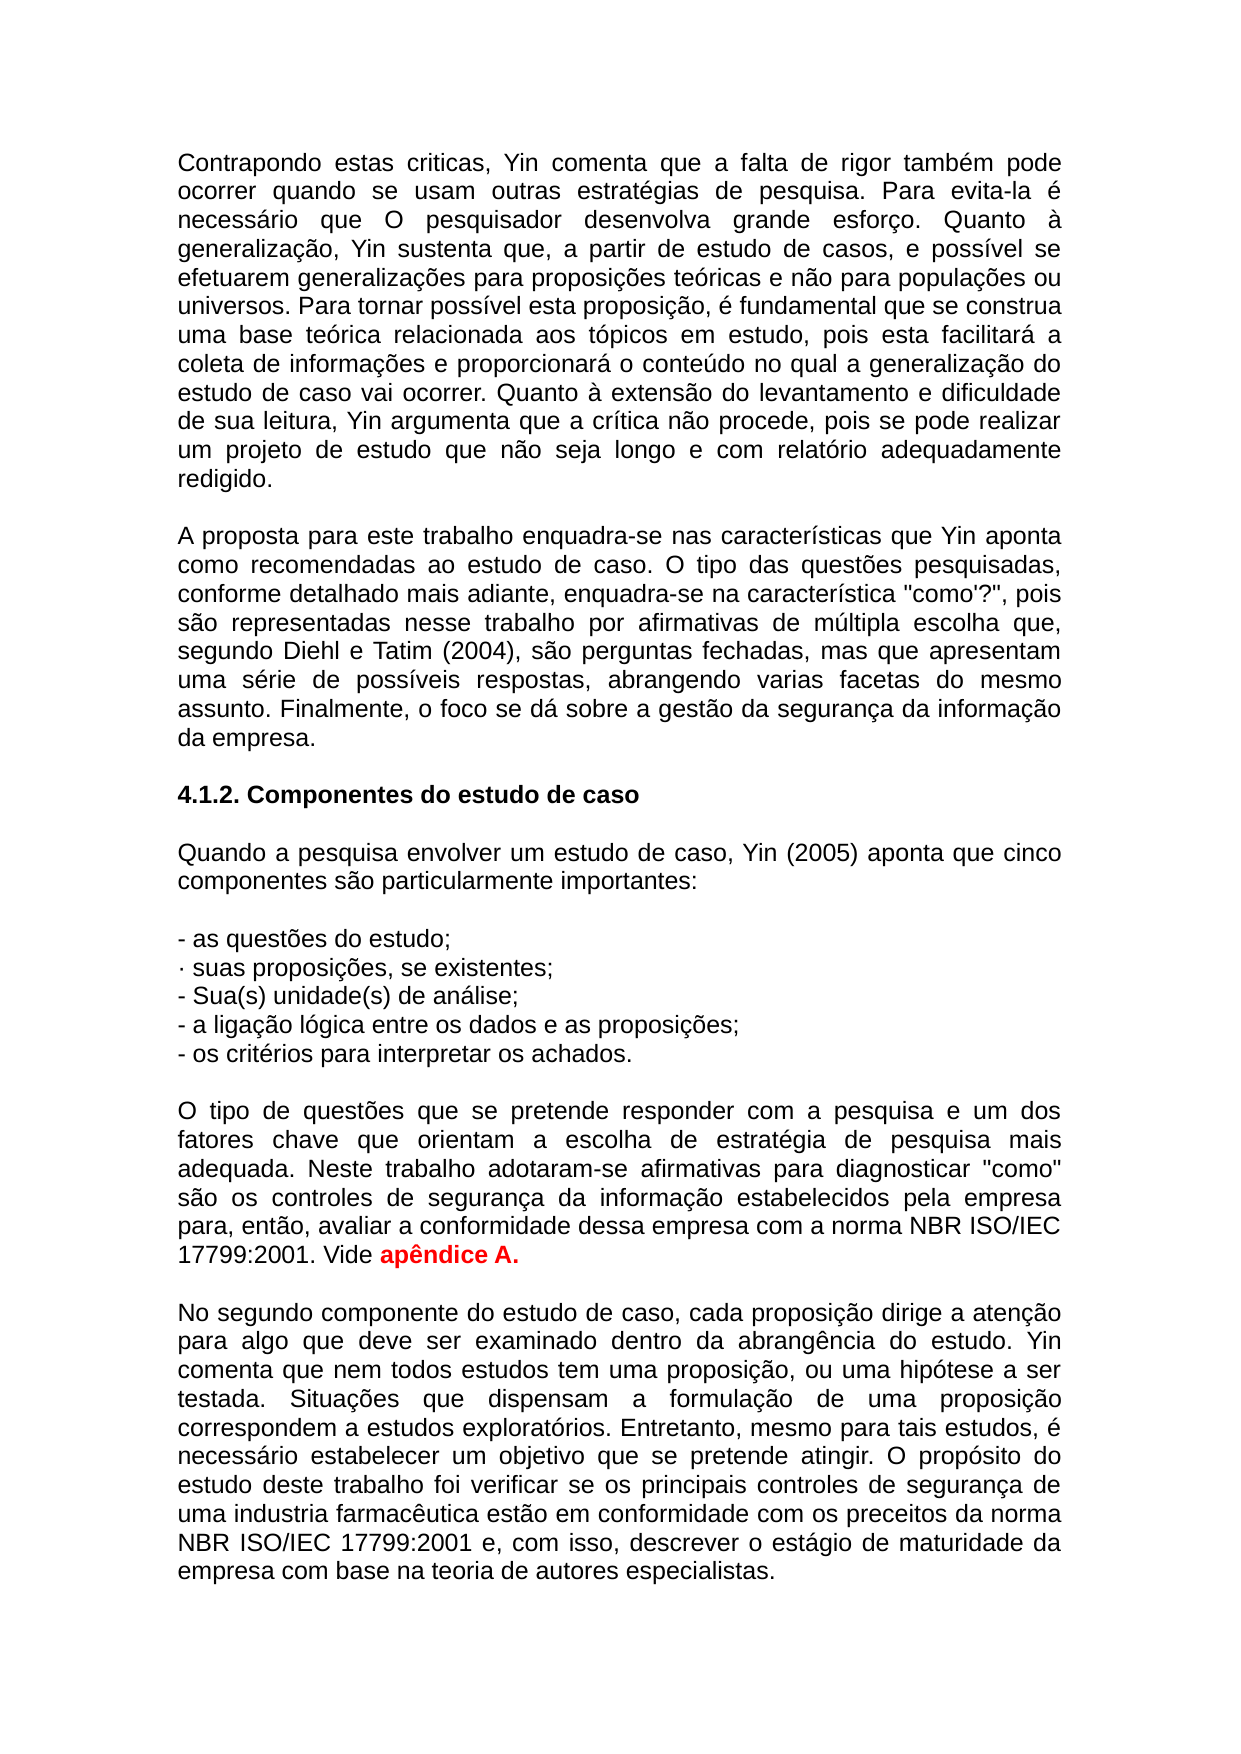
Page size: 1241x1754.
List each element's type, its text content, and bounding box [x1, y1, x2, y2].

text - Sua(s) unidade(s) de análise; [177, 981, 1063, 1010]
text - as questões do estudo; [177, 924, 1063, 953]
text Quando a pesquisa envolver um estudo de caso, Yin (2005) aponta que cinco componentes são particularmente importantes: [177, 838, 1063, 895]
text O tipo de questões que se pretende responder com a pesquisa e um dos fatores chave que orientam a escolha de estratégia de pesquisa mais adequada. Neste trabalho adotaram-se afirmativas para diagnosticar "como" são os controles de segurança da informação estabelecidos pela empresa para, então, avaliar a conformidade dessa empresa com a norma NBR ISO/IEC 17799:2001. Vide apêndice A. [177, 1096, 1063, 1269]
text Contrapondo estas criticas, Yin comenta que a falta de rigor também pode ocorrer quando se usam outras estratégias de pesquisa. Para evita-la é necessário que O pesquisador desenvolva grande esforço. Quanto à generalização, Yin sustenta que, a partir de estudo de casos, e possível se efetuarem generalizações para proposições teóricas e não para populações ou universos. Para tornar possível esta proposição, é fundamental que se construa uma base teórica relacionada aos tópicos em estudo, pois esta facilitará a coleta de informações e proporcionará o conteúdo no qual a generalização do estudo de caso vai ocorrer. Quanto à extensão do levantamento e dificuldade de sua leitura, Yin argumenta que a crítica não procede, pois se pode realizar um projeto de estudo que não seja longo e com relatório adequadamente redigido. [177, 148, 1063, 493]
text - a ligação lógica entre os dados e as proposições; [177, 1010, 1063, 1039]
text - os critérios para interpretar os achados. [177, 1039, 1063, 1068]
text 4.1.2. Componentes do estudo de caso [177, 780, 1063, 809]
text A proposta para este trabalho enquadra-se nas características que Yin aponta como recomendadas ao estudo de caso. O tipo das questões pesquisadas, conforme detalhado mais adiante, enquadra-se na característica "como'?", pois são representadas nesse trabalho por afirmativas de múltipla escolha que, segundo Diehl e Tatim (2004), são perguntas fechadas, mas que apresentam uma série de possíveis respostas, abrangendo varias facetas do mesmo assunto. Finalmente, o foco se dá sobre a gestão da segurança da informação da empresa. [177, 521, 1063, 751]
text No segundo componente do estudo de caso, cada proposição dirige a atenção para algo que deve ser examinado dentro da abrangência do estudo. Yin comenta que nem todos estudos tem uma proposição, ou uma hipótese a ser testada. Situações que dispensam a formulação de uma proposição correspondem a estudos exploratórios. Entretanto, mesmo para tais estudos, é necessário estabelecer um objetivo que se pretende atingir. O propósito do estudo deste trabalho foi verificar se os principais controles de segurança de uma industria farmacêutica estão em conformidade com os preceitos da norma NBR ISO/IEC 17799:2001 e, com isso, descrever o estágio de maturidade da empresa com base na teoria de autores especialistas. [177, 1298, 1063, 1585]
text · suas proposições, se existentes; [177, 953, 1063, 981]
